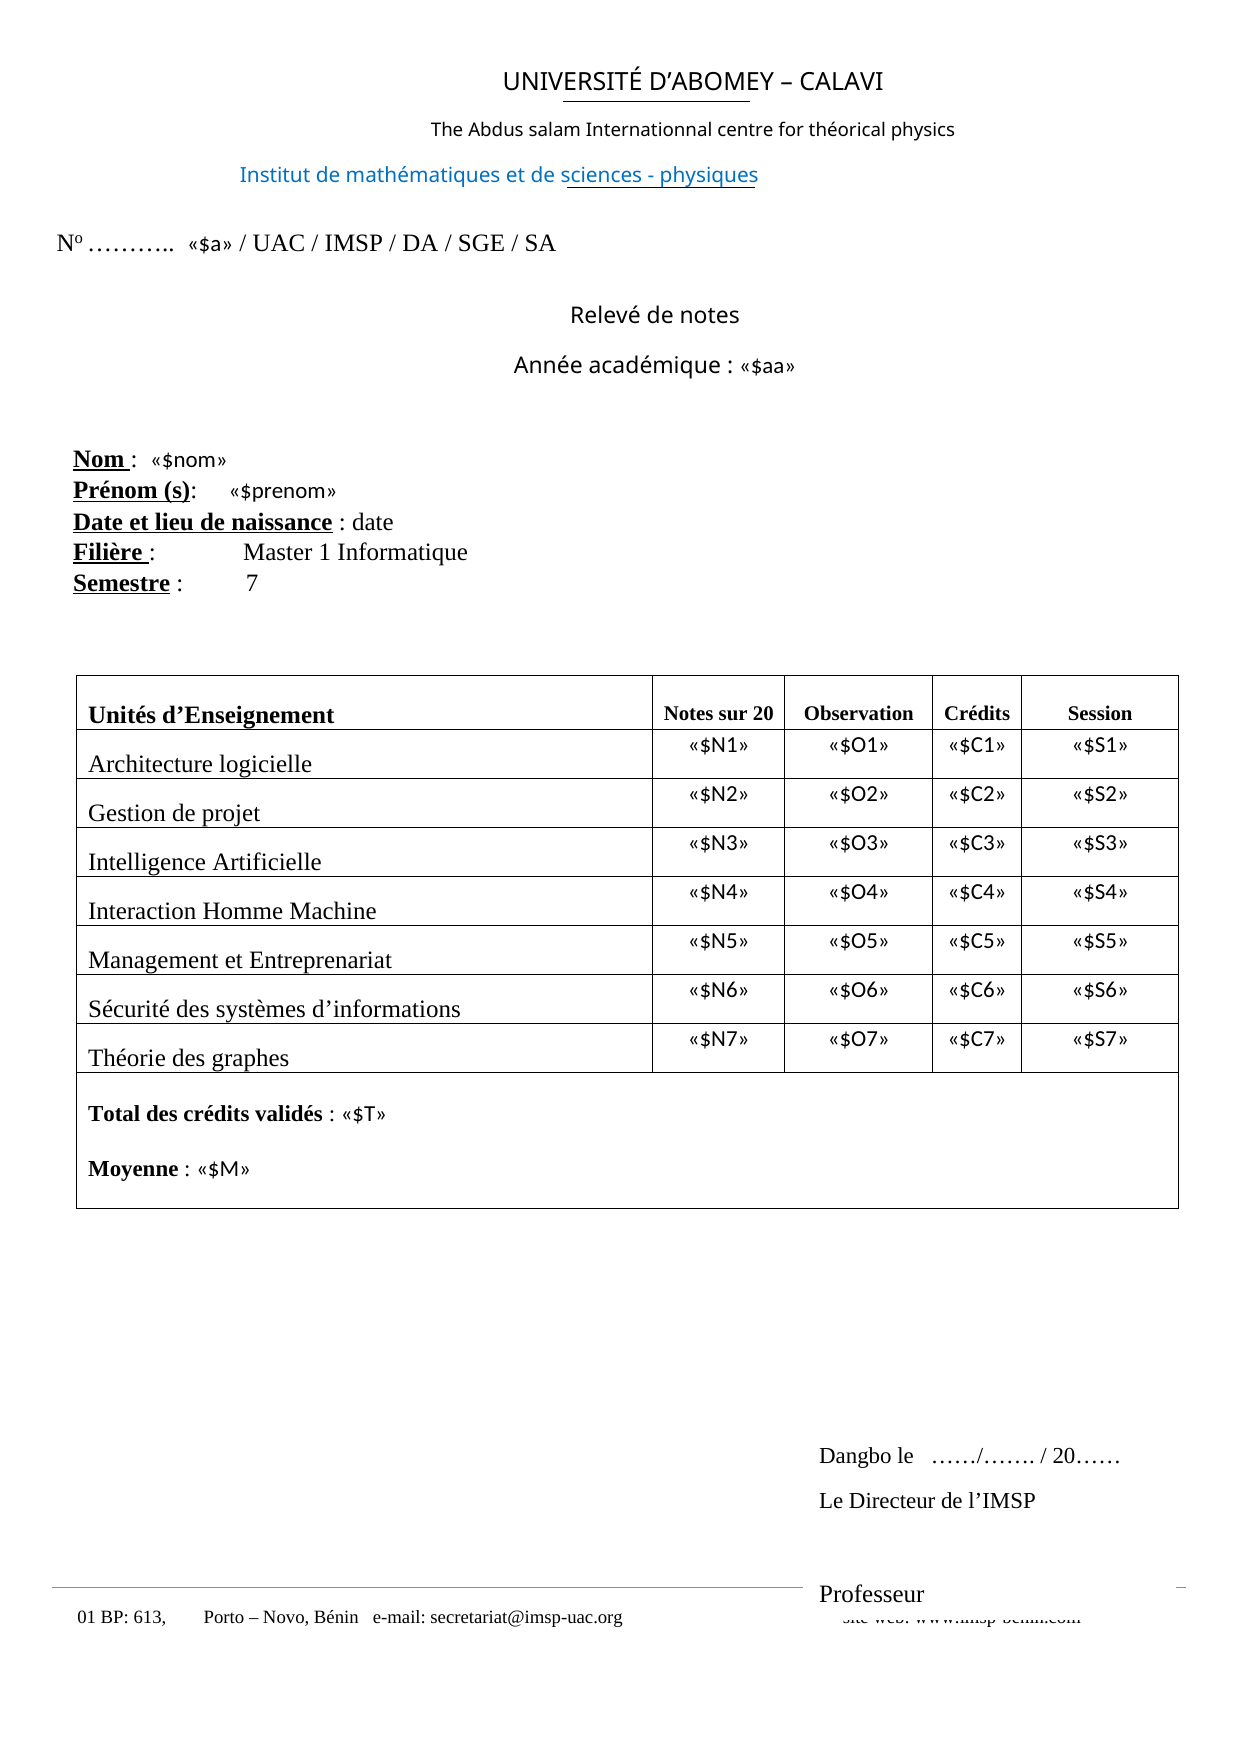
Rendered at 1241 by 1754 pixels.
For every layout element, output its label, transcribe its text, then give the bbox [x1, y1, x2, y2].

table_cell Intelligence Artificielle [77, 828, 652, 876]
table_cell «$S4» [1022, 877, 1178, 925]
table_cell Management et Entreprenariat [77, 926, 652, 974]
table_cell «$S6» [1022, 975, 1178, 1023]
text Le Directeur de l’IMSP [819, 1487, 1160, 1513]
text Dangbo le ……/……. / 20…… [819, 1442, 1160, 1468]
table_cell «$O1» [785, 730, 932, 778]
table_cell «$O5» [785, 926, 932, 974]
table_cell «$N7» [653, 1024, 784, 1072]
table_cell «$N5» [653, 926, 784, 974]
table_cell «$O4» [785, 877, 932, 925]
table_cell «$O3» [785, 828, 932, 876]
table_cell Total des crédits validés : «$T» Moyenne : «$M» [77, 1073, 1178, 1208]
table_cell Théorie des graphes [77, 1024, 652, 1072]
text Semestre : 7 [73, 568, 1146, 597]
table_header Observation [785, 676, 932, 729]
table_cell «$N2» [653, 779, 784, 827]
table_cell «$S7» [1022, 1024, 1178, 1072]
table_cell «$C2» [933, 779, 1021, 827]
text Date et lieu de naissance : date [73, 507, 1146, 535]
table_cell «$S3» [1022, 828, 1178, 876]
text Année académique : «$aa» [370, 349, 939, 380]
text Professeur [819, 1579, 1160, 1608]
table_cell «$C3» [933, 828, 1021, 876]
table_cell «$S5» [1022, 926, 1178, 974]
table_cell «$C4» [933, 877, 1021, 925]
table_header Crédits [933, 676, 1021, 729]
table_cell «$C5» [933, 926, 1021, 974]
table_cell Sécurité des systèmes d’informations [77, 975, 652, 1023]
text Nom : «$nom» [73, 444, 1146, 473]
table_cell Architecture logicielle [77, 730, 652, 778]
table_cell Gestion de projet [77, 779, 652, 827]
text Prénom (s): «$prenom» [73, 476, 1146, 504]
table_header Unités d’Enseignement [77, 676, 652, 729]
table_header Session [1022, 676, 1178, 729]
table_cell «$N3» [653, 828, 784, 876]
table_cell Interaction Homme Machine [77, 877, 652, 925]
text Filière : Master 1 Informatique [73, 537, 1146, 566]
table_cell «$N4» [653, 877, 784, 925]
table_cell «$S1» [1022, 730, 1178, 778]
text Relevé de notes [370, 299, 939, 330]
table_cell «$C1» [933, 730, 1021, 778]
table_cell «$C6» [933, 975, 1021, 1023]
table_cell «$C7» [933, 1024, 1021, 1072]
table_cell «$O2» [785, 779, 932, 827]
table_cell «$S2» [1022, 779, 1178, 827]
table_cell «$O7» [785, 1024, 932, 1072]
text No ……….. «$a» / UAC / IMSP / DA / SGE / SA [56, 228, 755, 257]
table_header Notes sur 20 [653, 676, 784, 729]
table_cell «$O6» [785, 975, 932, 1023]
table_cell «$N6» [653, 975, 784, 1023]
table_cell «$N1» [653, 730, 784, 778]
